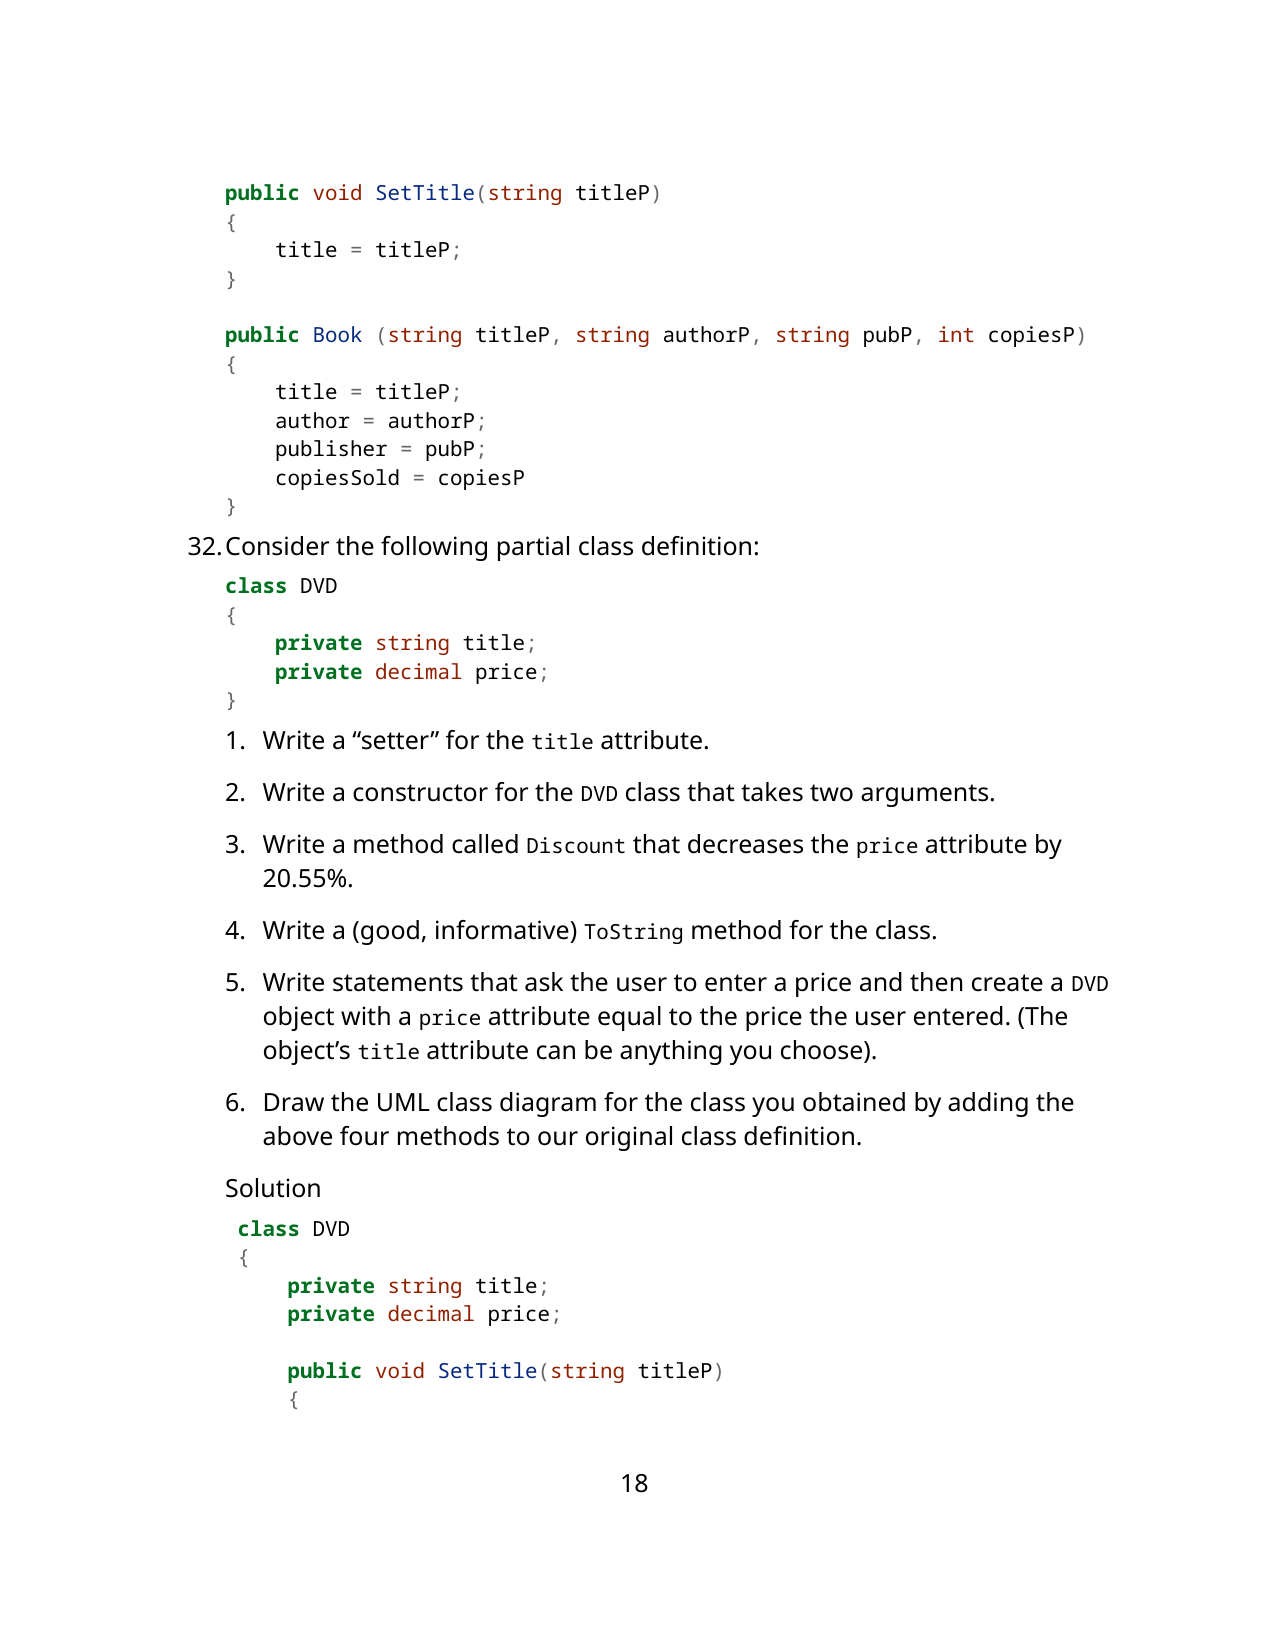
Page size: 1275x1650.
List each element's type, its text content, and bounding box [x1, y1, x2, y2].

list public void SetTitle(string titleP) [187, 1356, 1125, 1384]
list public void SetTitle(string titleP) [187, 178, 1125, 207]
list publisher = pubP; [187, 434, 1125, 463]
list Write statements that ask the user to enter a price and then create a DVD object with a price attribute equal to the price the user entered. (The object’s title attribute can be anything you choose). [225, 965, 1125, 1067]
list Solution [187, 1171, 1125, 1205]
list copiesSold = copiesP [187, 463, 1125, 491]
list class DVD [187, 1214, 1125, 1242]
list Consider the following partial class definition: [187, 529, 1125, 563]
list { [187, 1242, 1125, 1271]
list { [187, 600, 1125, 628]
list class DVD [187, 572, 1125, 600]
list } [187, 264, 1125, 292]
list private string title; [187, 628, 1125, 657]
list } [187, 491, 1125, 520]
list Draw the UML class diagram for the class you obtained by adding the above four methods to our original class definition. [225, 1085, 1125, 1153]
list private decimal price; [187, 657, 1125, 685]
list { [187, 349, 1125, 377]
list Write a (good, informative) ToString method for the class. [225, 913, 1125, 947]
list author = authorP; [187, 406, 1125, 434]
list title = titleP; [187, 377, 1125, 406]
list { [187, 1384, 1125, 1413]
list title = titleP; [187, 235, 1125, 264]
list public Book (string titleP, string authorP, string pubP, int copiesP) [187, 321, 1125, 349]
list Write a “setter” for the title attribute. [225, 723, 1125, 757]
list private decimal price; [187, 1299, 1125, 1328]
list private string title; [187, 1271, 1125, 1299]
list { [187, 207, 1125, 235]
list Write a method called Discount that decreases the price attribute by 20.55%. [225, 827, 1125, 895]
list } [187, 685, 1125, 714]
list Write a constructor for the DVD class that takes two arguments. [225, 775, 1125, 809]
